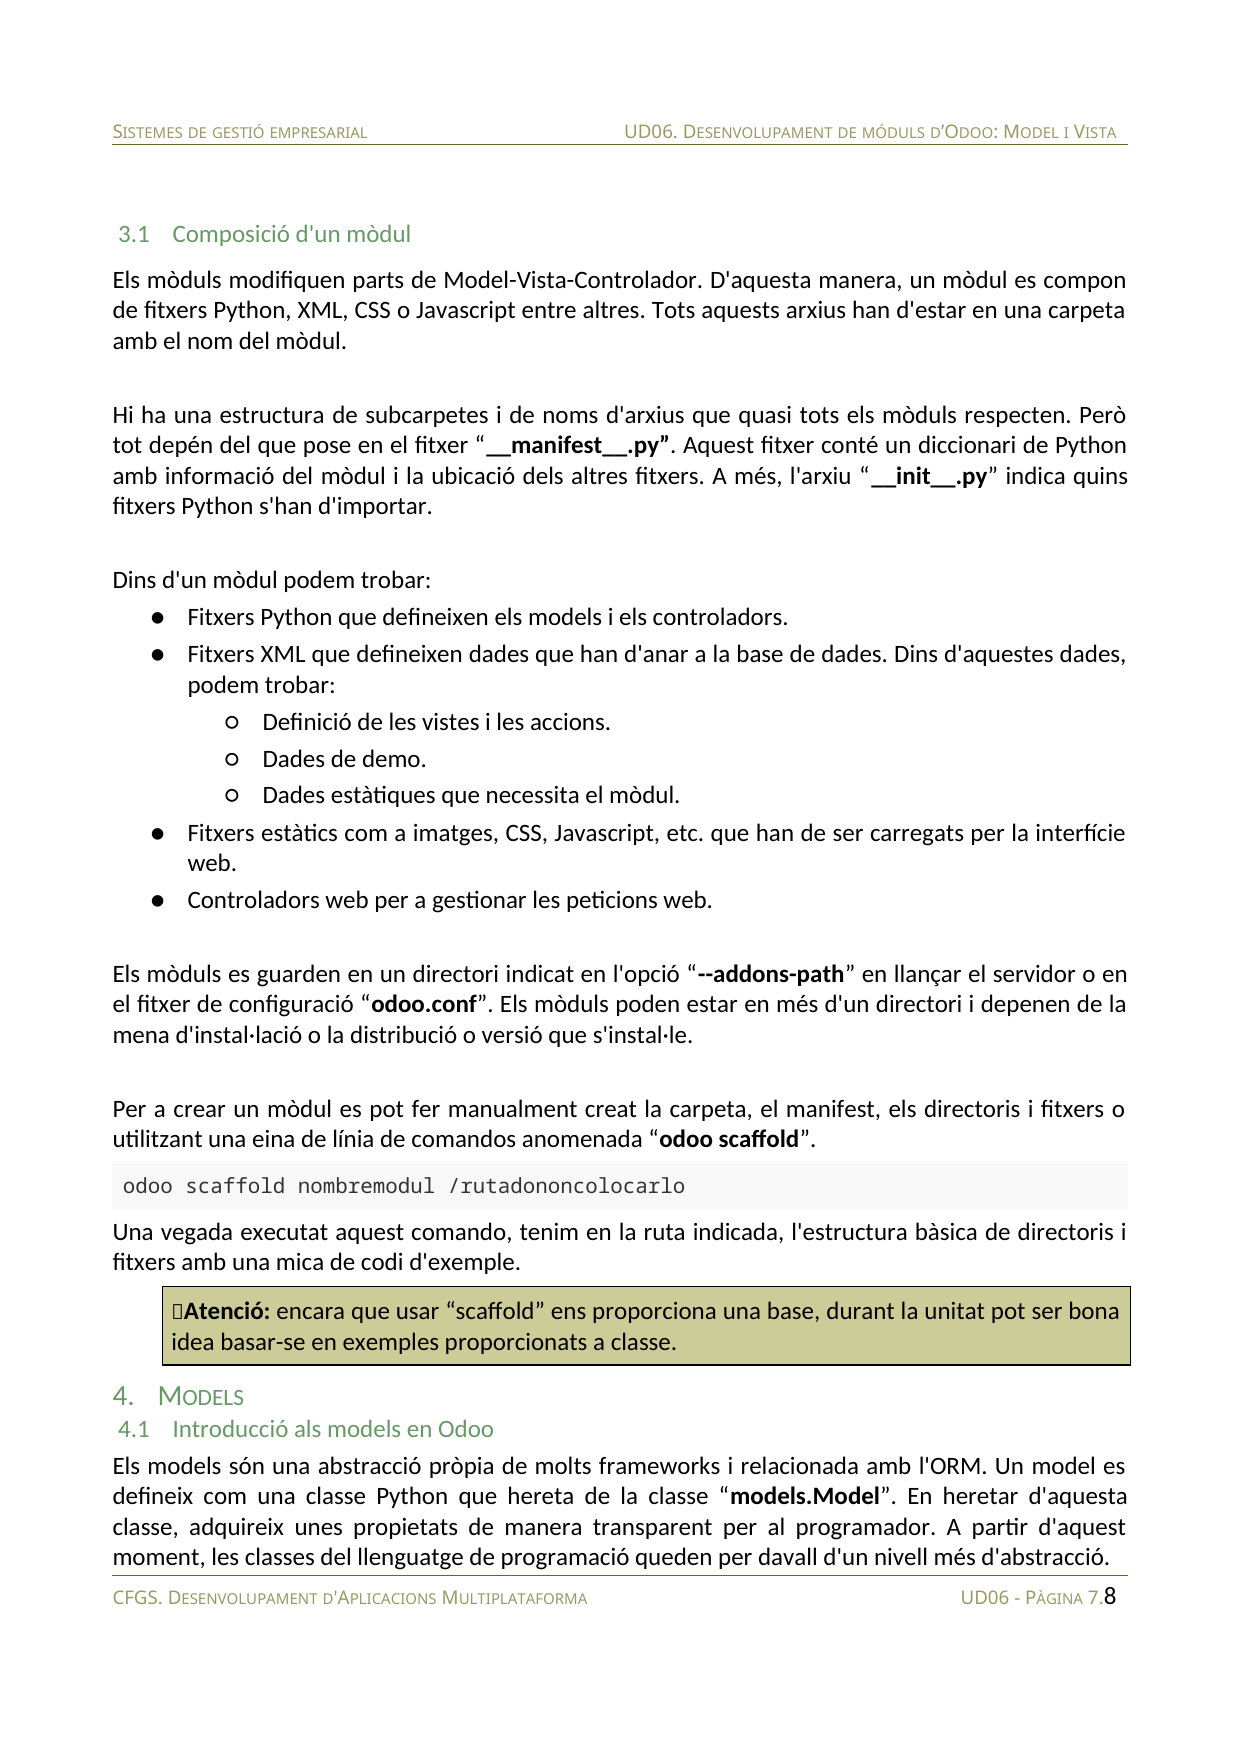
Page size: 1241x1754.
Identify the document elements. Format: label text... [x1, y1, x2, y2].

list Fitxers estàtics com a imatges, CSS, Javascript, etc. que han de ser carregats per la interfície web. [150, 817, 1128, 878]
subtitle Models [112, 1377, 1128, 1413]
list Dades estàtiques que necessita el mòdul. [225, 780, 1128, 810]
list Definició de les vistes i les accions. [225, 706, 1128, 736]
text Els mòduls modifiquen parts de Model-Vista-Controlador. D'aquesta manera, un mòdul es compon de fitxers Python, XML, CSS o Javascript entre altres. Tots aquests arxius han d'estar en una carpeta amb el nom del mòdul. [112, 264, 1128, 355]
list Fitxers Python que defineixen els models i els controladors. [150, 601, 1128, 632]
text Una vegada executat aquest comando, tenim en la ruta indicada, l'estructura bàsica de directoris i fitxers amb una mica de codi d'exemple. [112, 1216, 1128, 1277]
text Per a crear un mòdul es pot fer manualment creat la carpeta, el manifest, els directoris i fitxers o utilitzant una eina de línia de comandos anomenada “odoo scaffold”. [112, 1093, 1128, 1154]
subtitle Composició d'un mòdul [112, 218, 1128, 249]
text Dins d'un mòdul podem trobar: [112, 564, 1128, 595]
text Els models són una abstracció pròpia de molts frameworks i relacionada amb l'ORM. Un model es defineix com una classe Python que hereta de la classe “models.Model”. En heretar d'aquesta classe, adquireix unes propietats de manera transparent per al programador. A partir d'aquest moment, les classes del llenguatge de programació queden per davall d'un nivell més d'abstracció. [112, 1450, 1128, 1572]
table_header odoo scaffold nombremodul /rutadononcolocarlo [112, 1161, 1128, 1210]
text Els mòduls es guarden en un directori indicat en l'opció “--addons-path” en llançar el servidor o en el fitxer de configuració “odoo.conf”. Els mòduls poden estar en més d'un directori i depenen de la mena d'instal·lació o la distribució o versió que s'instal·le. [112, 958, 1128, 1050]
text ❕Atenció: encara que usar “scaffold” ens proporciona una base, durant la unitat pot ser bona idea basar-se en exemples proporcionats a classe. [163, 1287, 1130, 1364]
list Controladors web per a gestionar les peticions web. [150, 884, 1128, 915]
text Hi ha una estructura de subcarpetes i de noms d'arxius que quasi tots els mòduls respecten. Però tot depén del que pose en el fitxer “__manifest__.py”. Aquest fitxer conté un diccionari de Python amb informació del mòdul i la ubicació dels altres fitxers. A més, l'arxiu “__init__.py” indica quins fitxers Python s'han d'importar. [112, 399, 1128, 521]
list Dades de demo. [225, 743, 1128, 773]
subtitle Introducció als models en Odoo [112, 1413, 1128, 1443]
list Fitxers XML que defineixen dades que han d'anar a la base de dades. Dins d'aquestes dades, podem trobar: [150, 638, 1128, 699]
